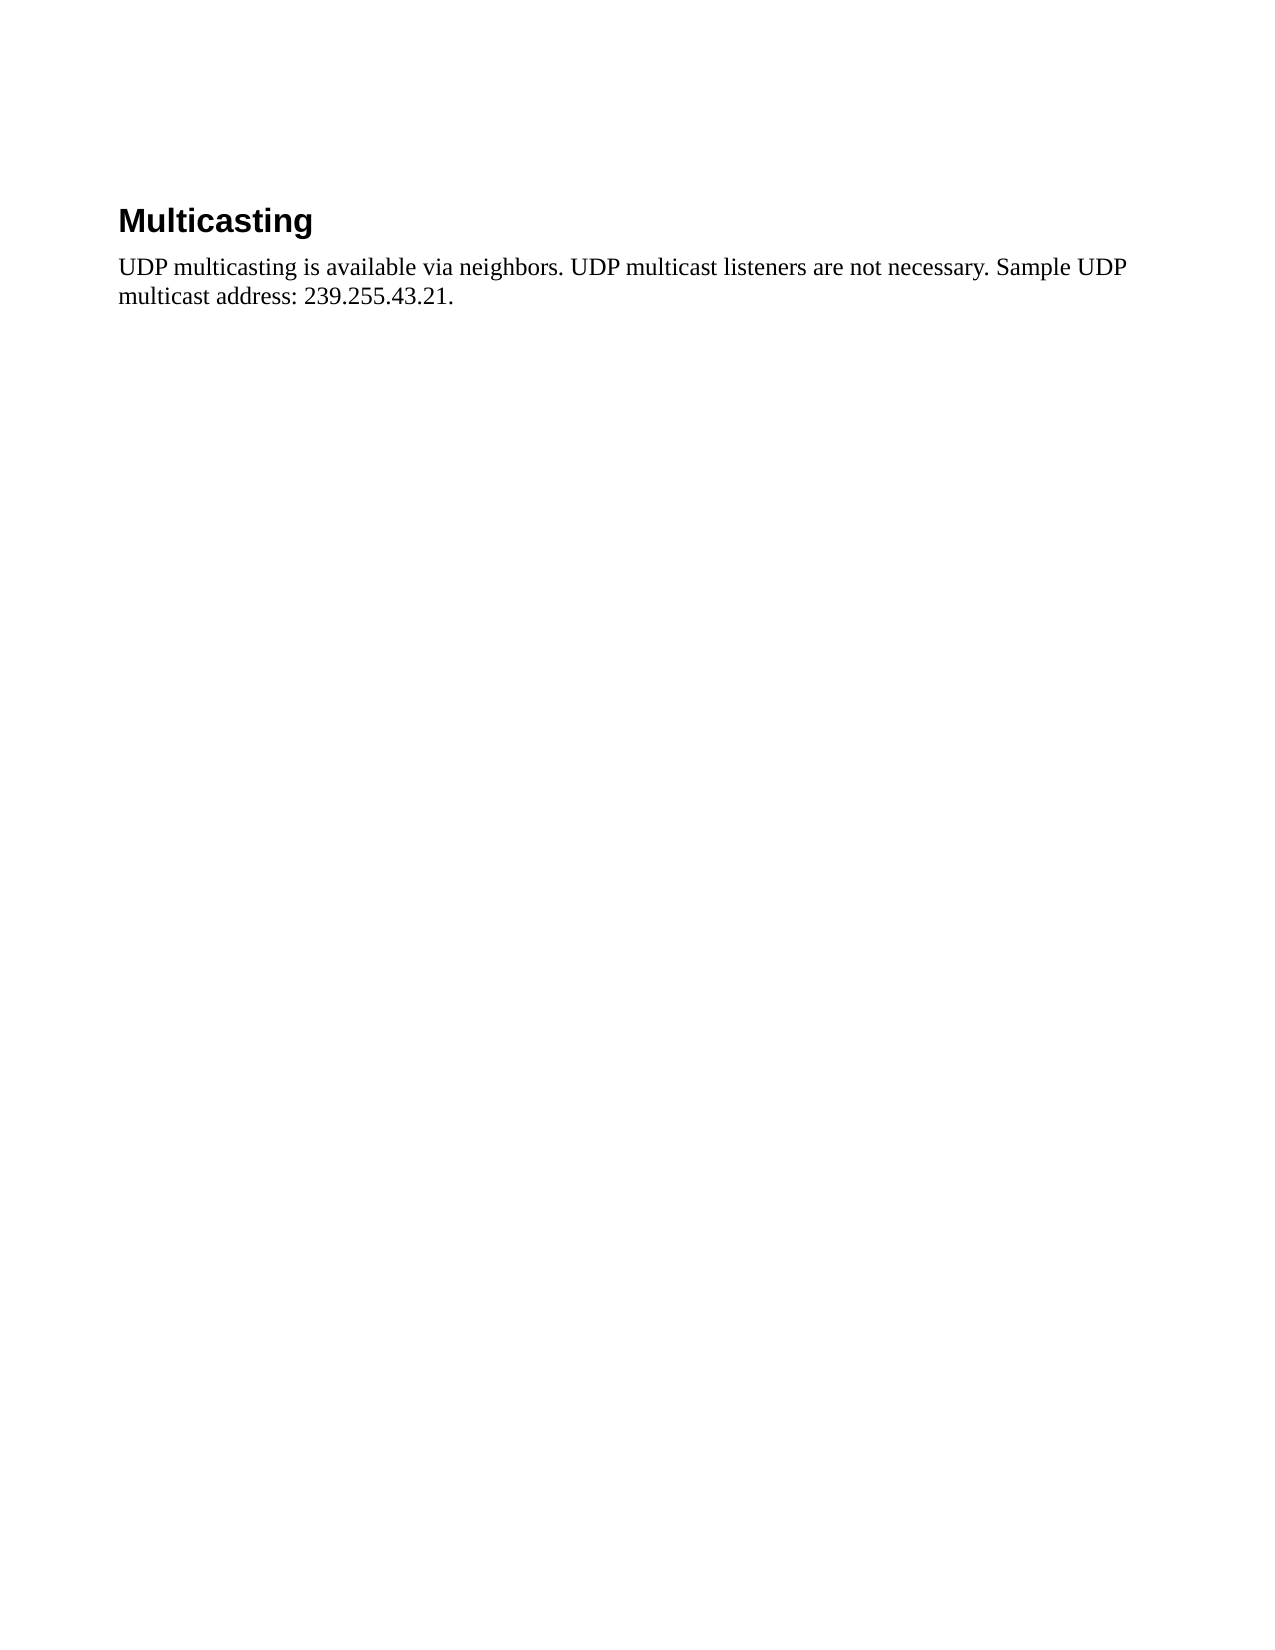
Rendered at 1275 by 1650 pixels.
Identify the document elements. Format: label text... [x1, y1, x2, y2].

text UDP multicasting is available via neighbors. UDP multicast listeners are not necessary. Sample UDP multicast address: 239.255.43.21. [118, 252, 1157, 310]
subtitle Multicasting [118, 201, 1157, 240]
